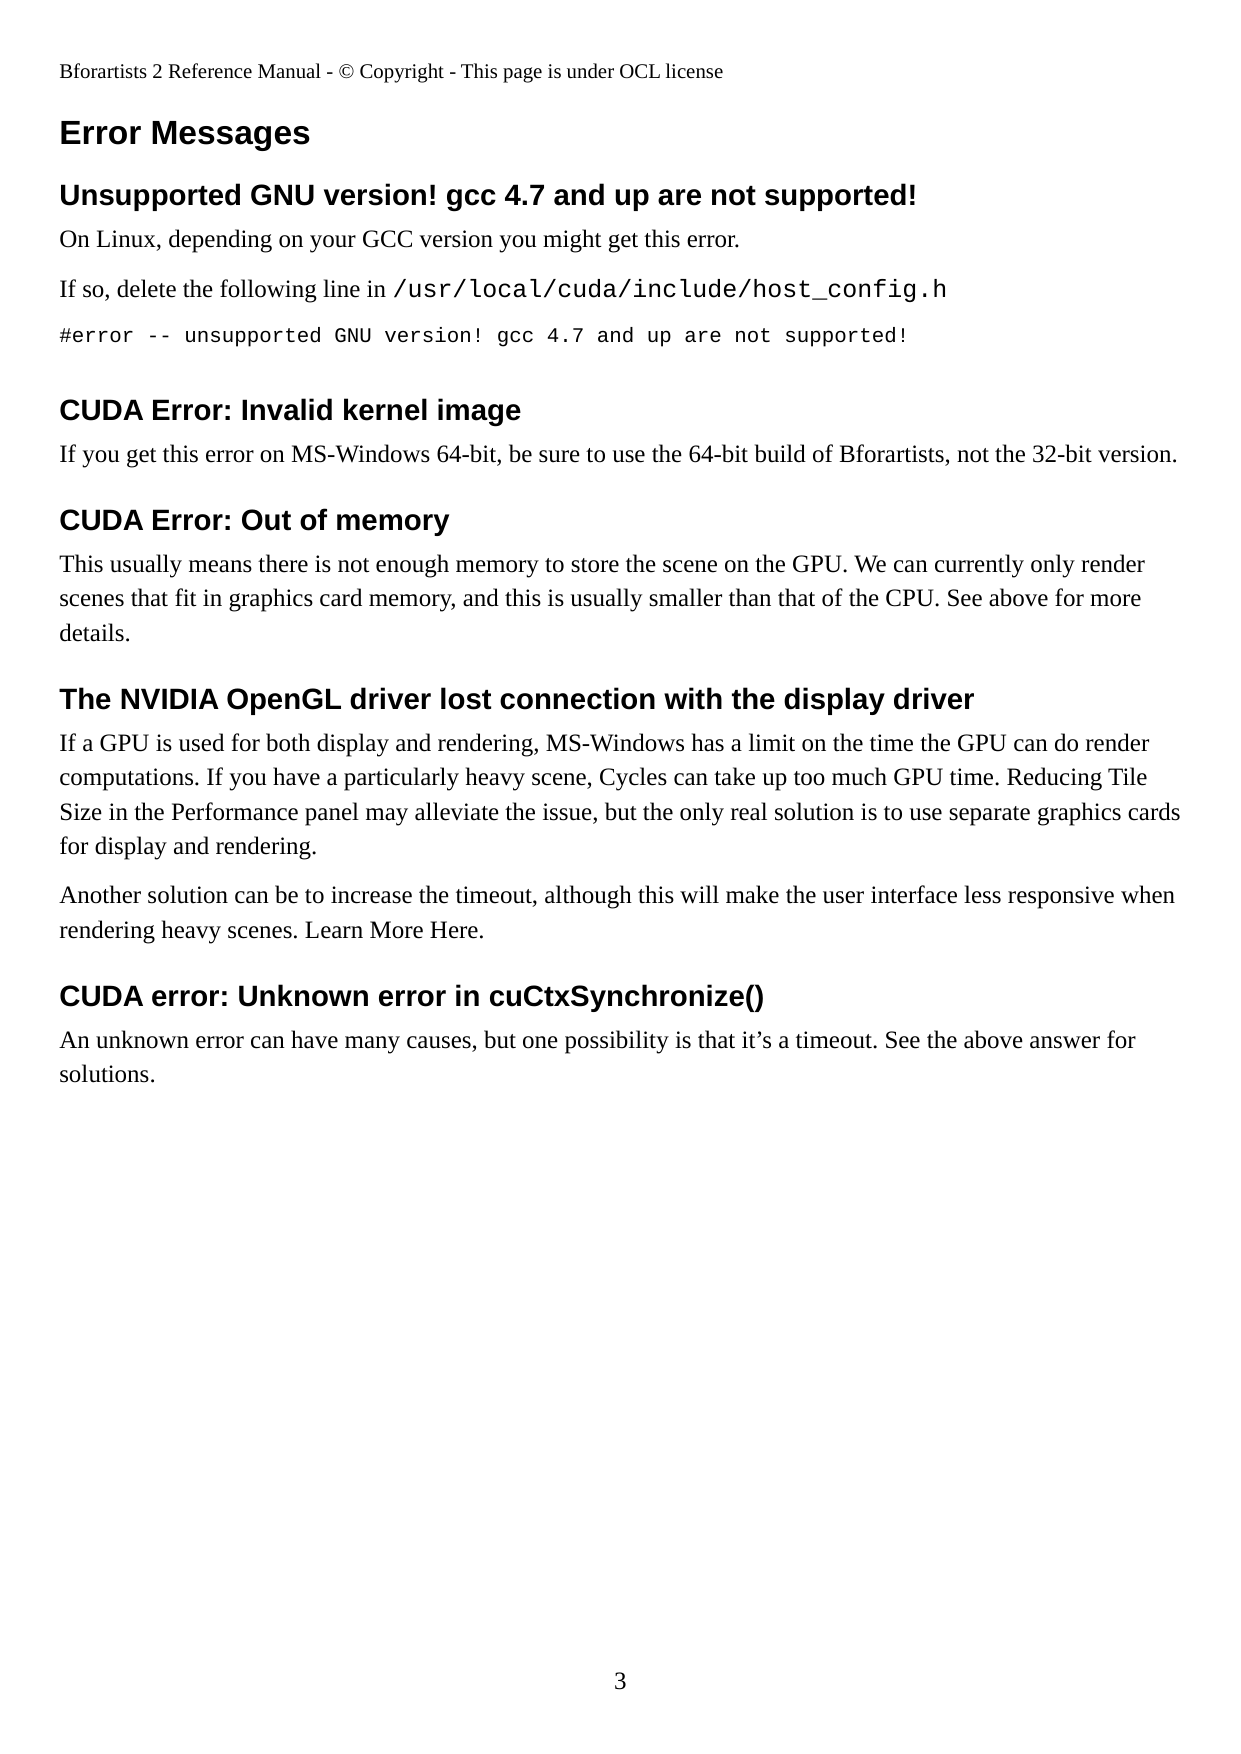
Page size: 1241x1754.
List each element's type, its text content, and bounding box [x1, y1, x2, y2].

text If so, delete the following line in /usr/local/cuda/include/host_config.h [59, 274, 1181, 304]
subtitle The NVIDIA OpenGL driver lost connection with the display driver [59, 682, 1181, 715]
subtitle Error Messages [59, 113, 1181, 151]
text If you get this error on MS-Windows 64-bit, be sure to use the 64-bit build of Bforartists, not the 32-bit version. [59, 439, 1181, 468]
text If a GPU is used for both display and rendering, MS-Windows has a limit on the time the GPU can do render computations. If you have a particularly heavy scene, Cycles can take up too much GPU time. Reducing Tile Size in the Performance panel may alleviate the issue, but the only real solution is to use separate graphics cards for display and rendering. [59, 728, 1181, 860]
subtitle CUDA Error: Out of memory [59, 503, 1181, 537]
text #error -- unsupported GNU version! gcc 4.7 and up are not supported! [59, 325, 1181, 349]
subtitle CUDA Error: Invalid kernel image [59, 393, 1181, 427]
subtitle CUDA error: Unknown error in cuCtxSynchronize() [59, 978, 1181, 1012]
subtitle Unsupported GNU version! gcc 4.7 and up are not supported! [59, 178, 1181, 212]
text Another solution can be to increase the timeout, although this will make the user interface less responsive when rendering heavy scenes. Learn More Here. [59, 880, 1181, 944]
text On Linux, depending on your GCC version you might get this error. [59, 224, 1181, 253]
text This usually means there is not enough memory to store the scene on the GPU. We can currently only render scenes that fit in graphics card memory, and this is usually smaller than that of the CPU. See above for more details. [59, 549, 1181, 647]
text An unknown error can have many causes, but one possibility is that it’s a timeout. See the above answer for solutions. [59, 1025, 1181, 1088]
